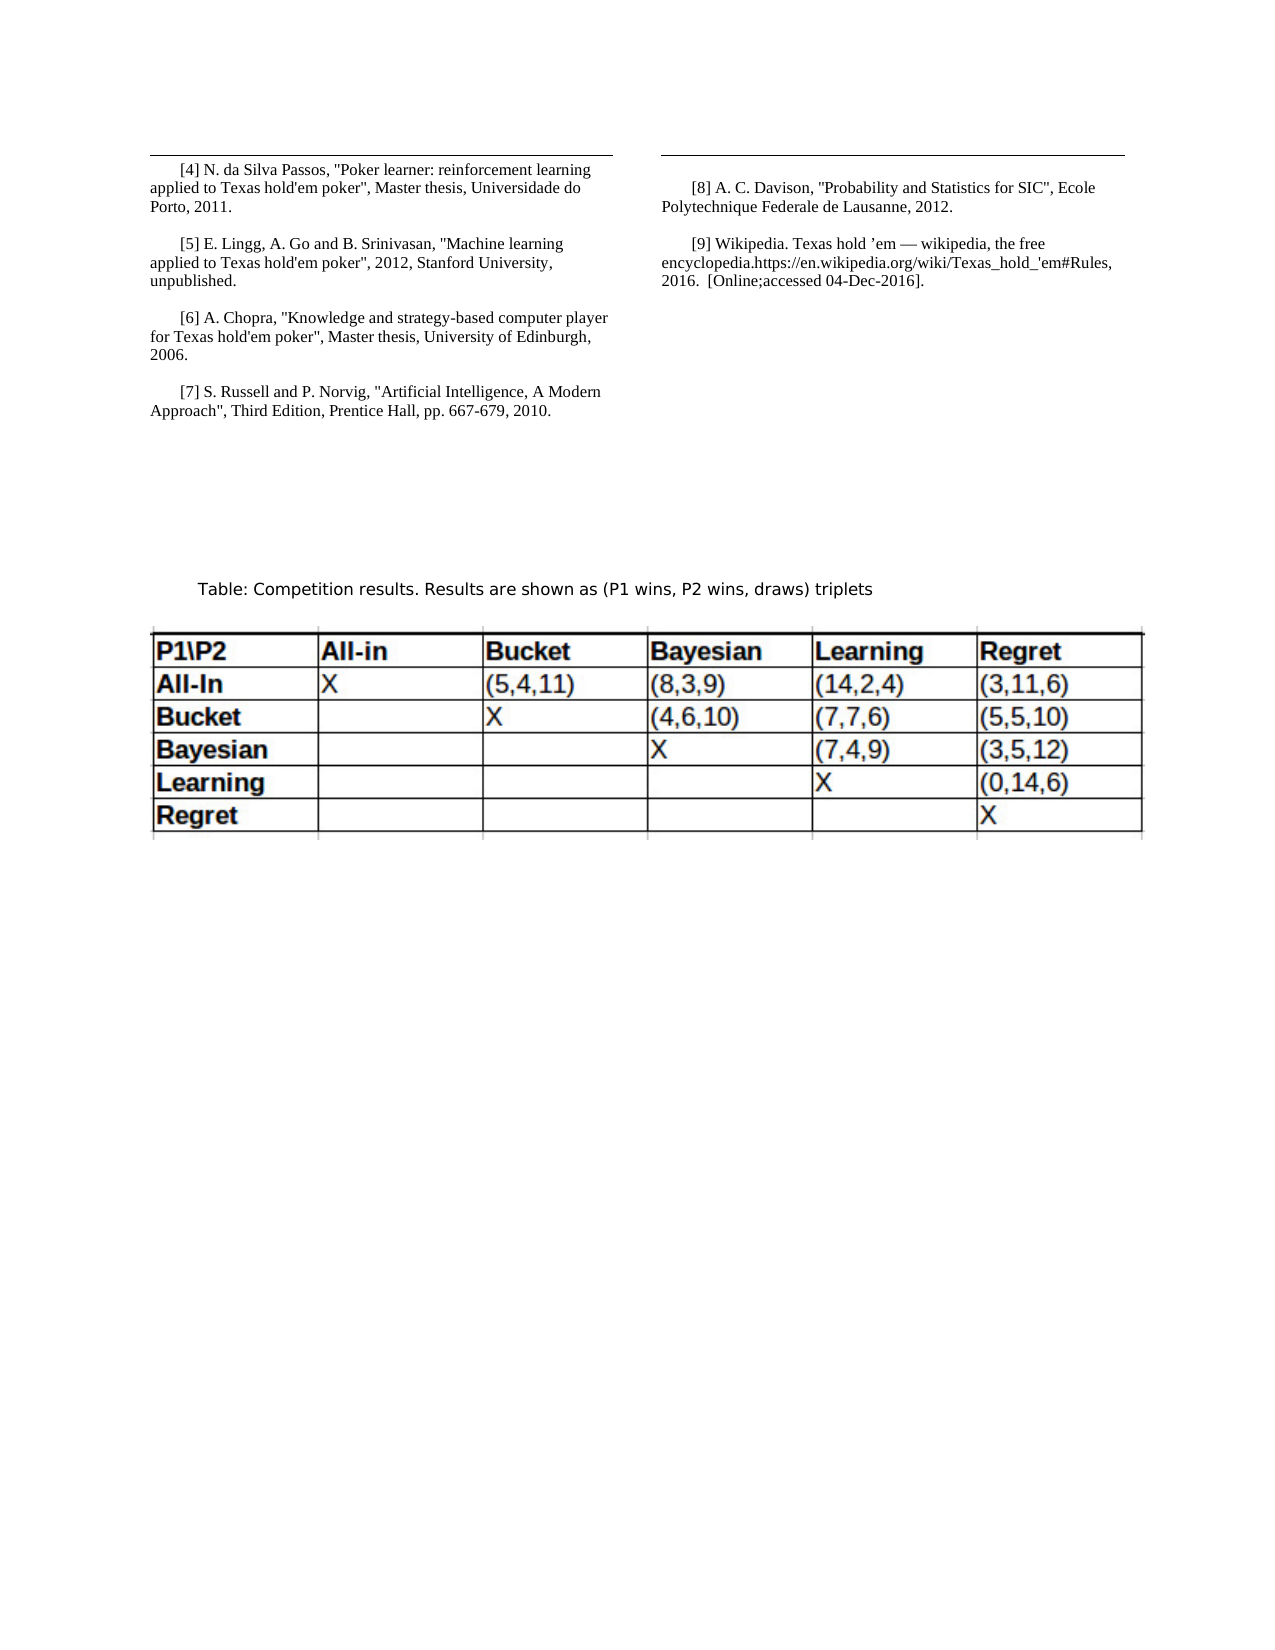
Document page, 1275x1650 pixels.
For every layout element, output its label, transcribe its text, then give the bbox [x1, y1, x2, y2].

text [4] N. da Silva Passos, "Poker learner: reinforcement learning applied to Texas hold'em poker", Master thesis, Universidade do Porto, 2011. [150, 156, 613, 216]
text [6] A. Chopra, "Knowledge and strategy-based computer player for Texas hold'em poker", Master thesis, University of Edinburgh, 2006. [150, 309, 613, 364]
text [5] E. Lingg, A. Go and B. Srinivasan, "Machine learning applied to Texas hold'em poker", 2012, Stanford University, unpublished. [150, 234, 613, 290]
text [9] Wikipedia. Texas hold ’em — wikipedia, the free encyclopedia.https://en.wikipedia.org/wiki/Texas_hold_'em#Rules, 2016. [Online;accessed 04-Dec-2016]. [661, 234, 1125, 290]
picture [150, 626, 1146, 840]
text [7] S. Russell and P. Norvig, "Artificial Intelligence, A Modern Approach", Third Edition, Prentice Hall, pp. 667-679, 2010. [150, 383, 613, 420]
text [8] A. C. Davison, "Probability and Statistics for SIC", Ecole Polytechnique Federale de Lausanne, 2012. [661, 179, 1125, 216]
